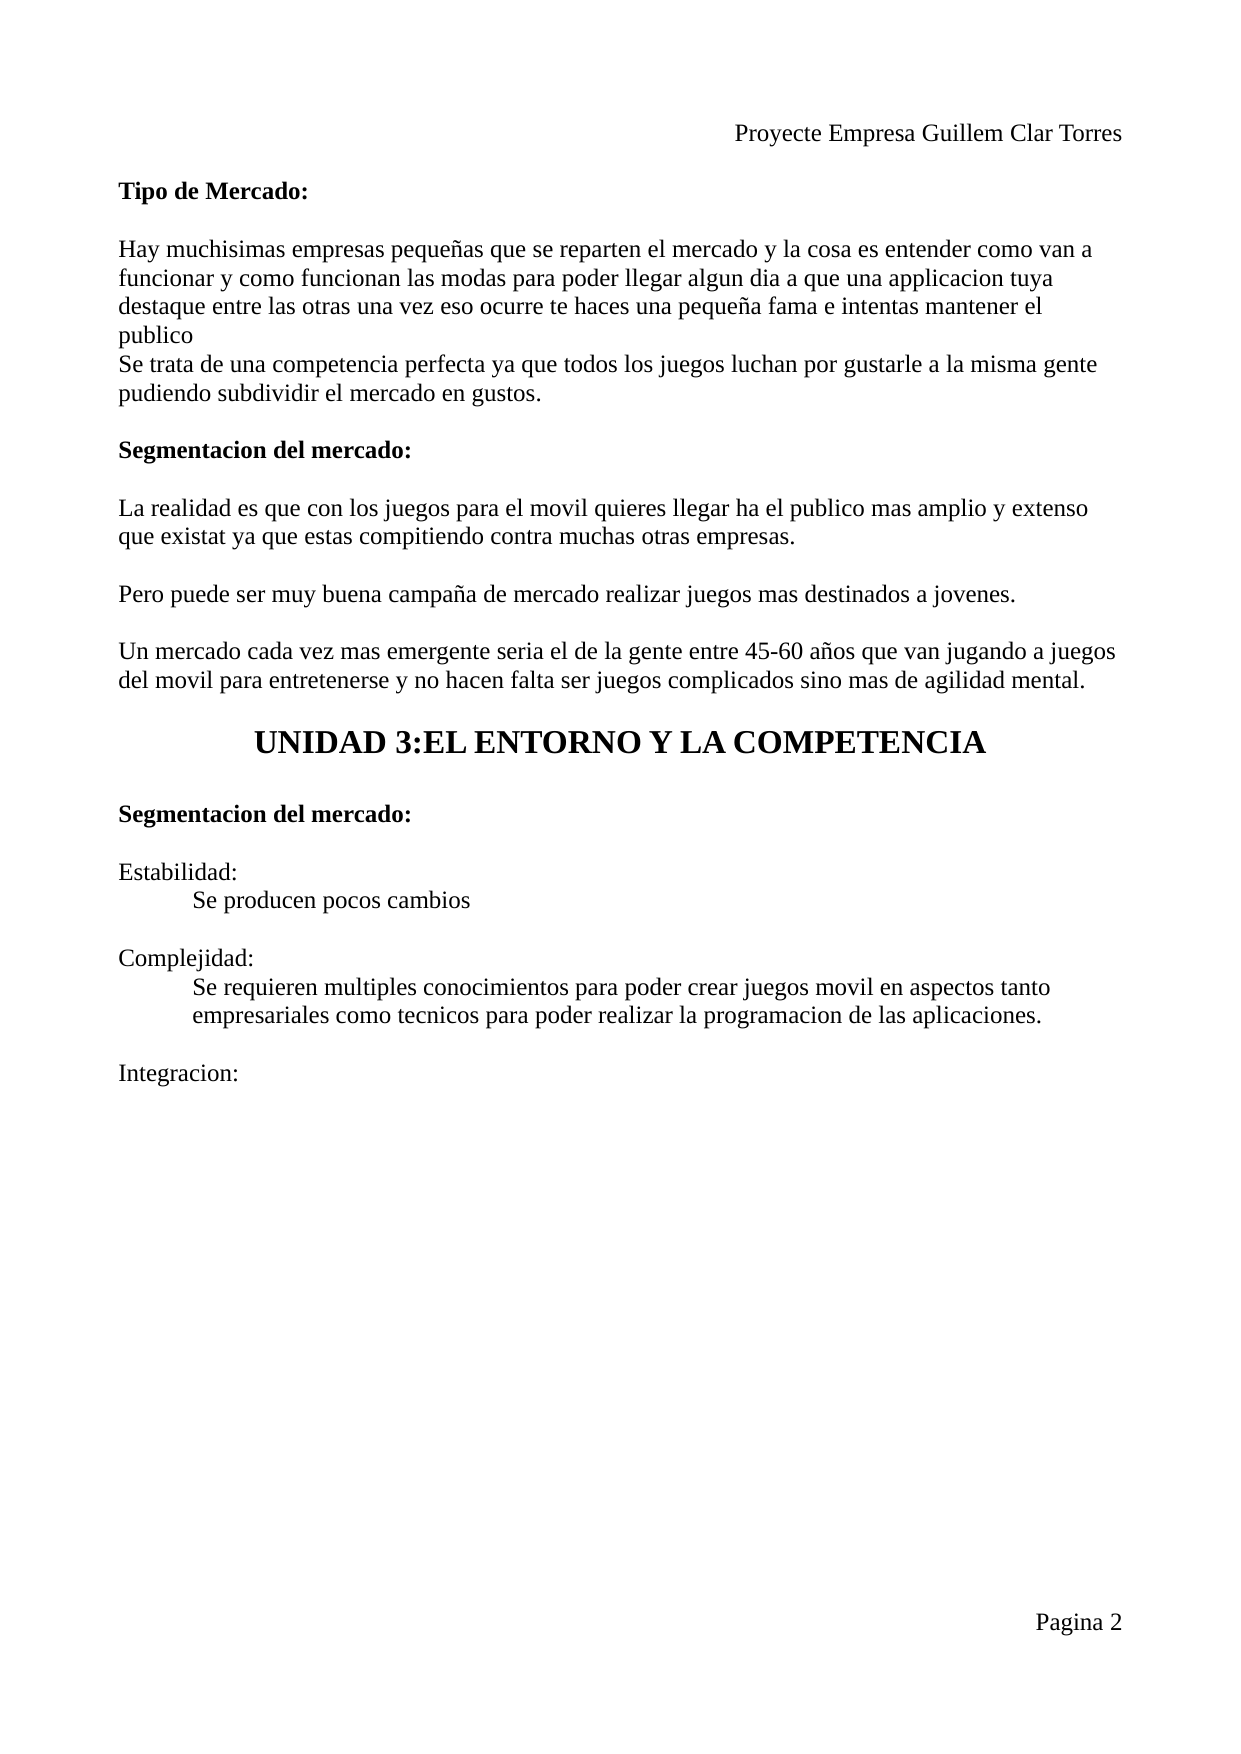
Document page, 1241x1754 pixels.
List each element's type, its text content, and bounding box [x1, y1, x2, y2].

text Se producen pocos cambios [118, 886, 1122, 914]
text Segmentacion del mercado: [118, 435, 1122, 464]
text UNIDAD 3:EL ENTORNO Y LA COMPETENCIA [118, 723, 1122, 761]
text Estabilidad: [118, 857, 1122, 886]
text Se requieren multiples conocimientos para poder crear juegos movil en aspectos tanto empresariales como tecnicos para poder realizar la programacion de las aplicaciones. [118, 972, 1122, 1029]
text Complejidad: [118, 943, 1122, 972]
text Segmentacion del mercado: [118, 799, 1122, 828]
text Pero puede ser muy buena campaña de mercado realizar juegos mas destinados a jovenes. [118, 579, 1122, 608]
text Se trata de una competencia perfecta ya que todos los juegos luchan por gustarle a la misma gente pudiendo subdividir el mercado en gustos. [118, 349, 1122, 406]
text La realidad es que con los juegos para el movil quieres llegar ha el publico mas amplio y extenso que existat ya que estas compitiendo contra muchas otras empresas. [118, 493, 1122, 550]
text Integracion: [118, 1058, 1122, 1087]
text Hay muchisimas empresas pequeñas que se reparten el mercado y la cosa es entender como van a funcionar y como funcionan las modas para poder llegar algun dia a que una applicacion tuya destaque entre las otras una vez eso ocurre te haces una pequeña fama e intentas mantener el publico [118, 234, 1122, 349]
text Un mercado cada vez mas emergente seria el de la gente entre 45-60 años que van jugando a juegos del movil para entretenerse y no hacen falta ser juegos complicados sino mas de agilidad mental. [118, 636, 1122, 694]
text Tipo de Mercado: [118, 176, 1122, 205]
